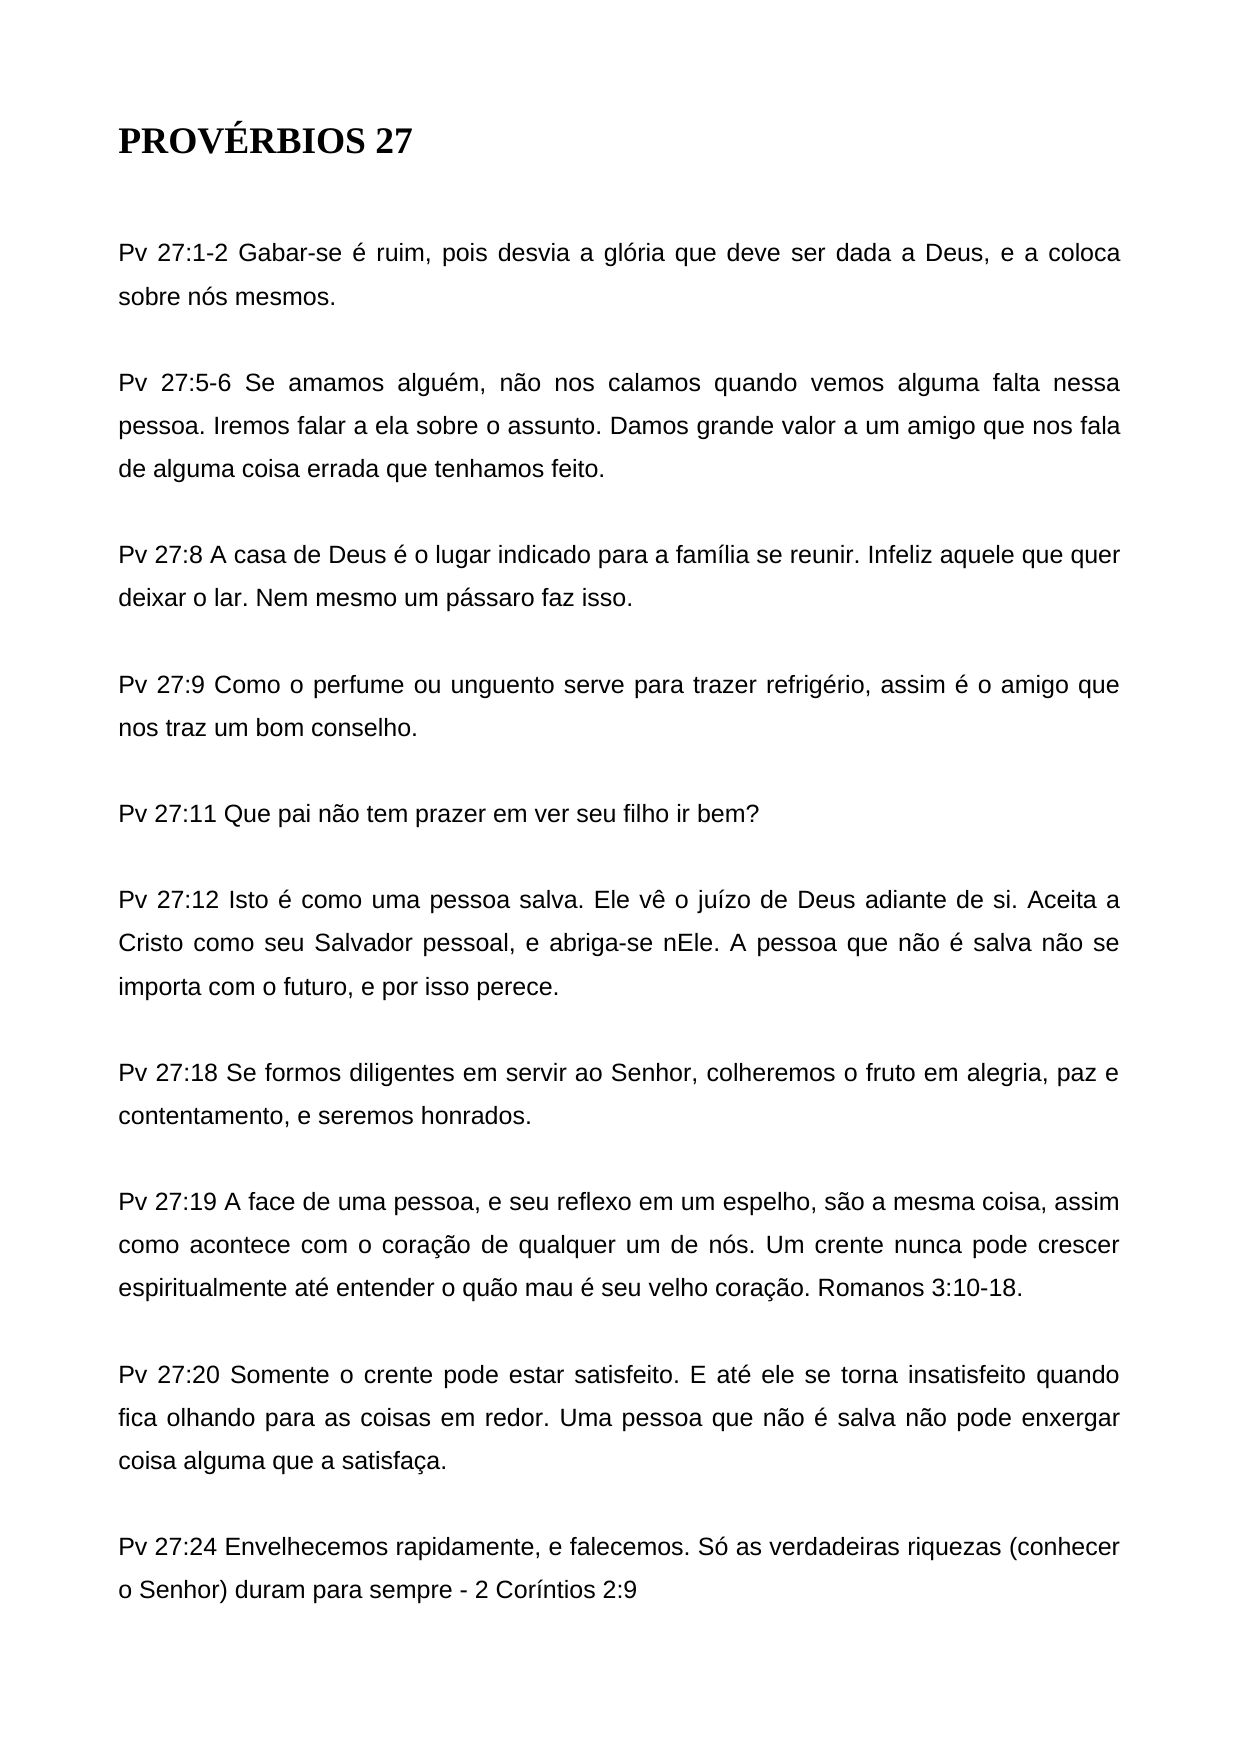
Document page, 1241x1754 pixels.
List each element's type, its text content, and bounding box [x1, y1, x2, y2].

text Pv 27:9 Como o perfume ou unguento serve para trazer refrigério, assim é o amigo que nos traz um bom conselho. [118, 670, 1122, 742]
text Pv 27:19 A face de uma pessoa, e seu reflexo em um espelho, são a mesma coisa, assim como acontece com o coração de qualquer um de nós. Um crente nunca pode crescer espiritualmente até entender o quão mau é seu velho coração. Romanos 3:10-18. [118, 1187, 1122, 1302]
text Pv 27:24 Envelhecemos rapidamente, e falecemos. Só as verdadeiras riquezas (conhecer o Senhor) duram para sempre - 2 Coríntios 2:9 [118, 1532, 1122, 1604]
text Pv 27:8 A casa de Deus é o lugar indicado para a família se reunir. Infeliz aquele que quer deixar o lar. Nem mesmo um pássaro faz isso. [118, 540, 1122, 612]
text Pv 27:12 Isto é como uma pessoa salva. Ele vê o juízo de Deus adiante de si. Aceita a Cristo como seu Salvador pessoal, e abriga-se nEle. A pessoa que não é salva não se importa com o futuro, e por isso perece. [118, 885, 1122, 1000]
text Pv 27:11 Que pai não tem prazer em ver seu filho ir bem? [118, 799, 1122, 828]
subtitle PROVÉRBIOS 27 [118, 118, 1122, 161]
text Pv 27:20 Somente o crente pode estar satisfeito. E até ele se torna insatisfeito quando fica olhando para as coisas em redor. Uma pessoa que não é salva não pode enxergar coisa alguma que a satisfaça. [118, 1360, 1122, 1475]
text Pv 27:1-2 Gabar-se é ruim, pois desvia a glória que deve ser dada a Deus, e a coloca sobre nós mesmos. [118, 238, 1122, 310]
text Pv 27:5-6 Se amamos alguém, não nos calamos quando vemos alguma falta nessa pessoa. Iremos falar a ela sobre o assunto. Damos grande valor a um amigo que nos fala de alguma coisa errada que tenhamos feito. [118, 368, 1122, 483]
text Pv 27:18 Se formos diligentes em servir ao Senhor, colheremos o fruto em alegria, paz e contentamento, e seremos honrados. [118, 1058, 1122, 1130]
